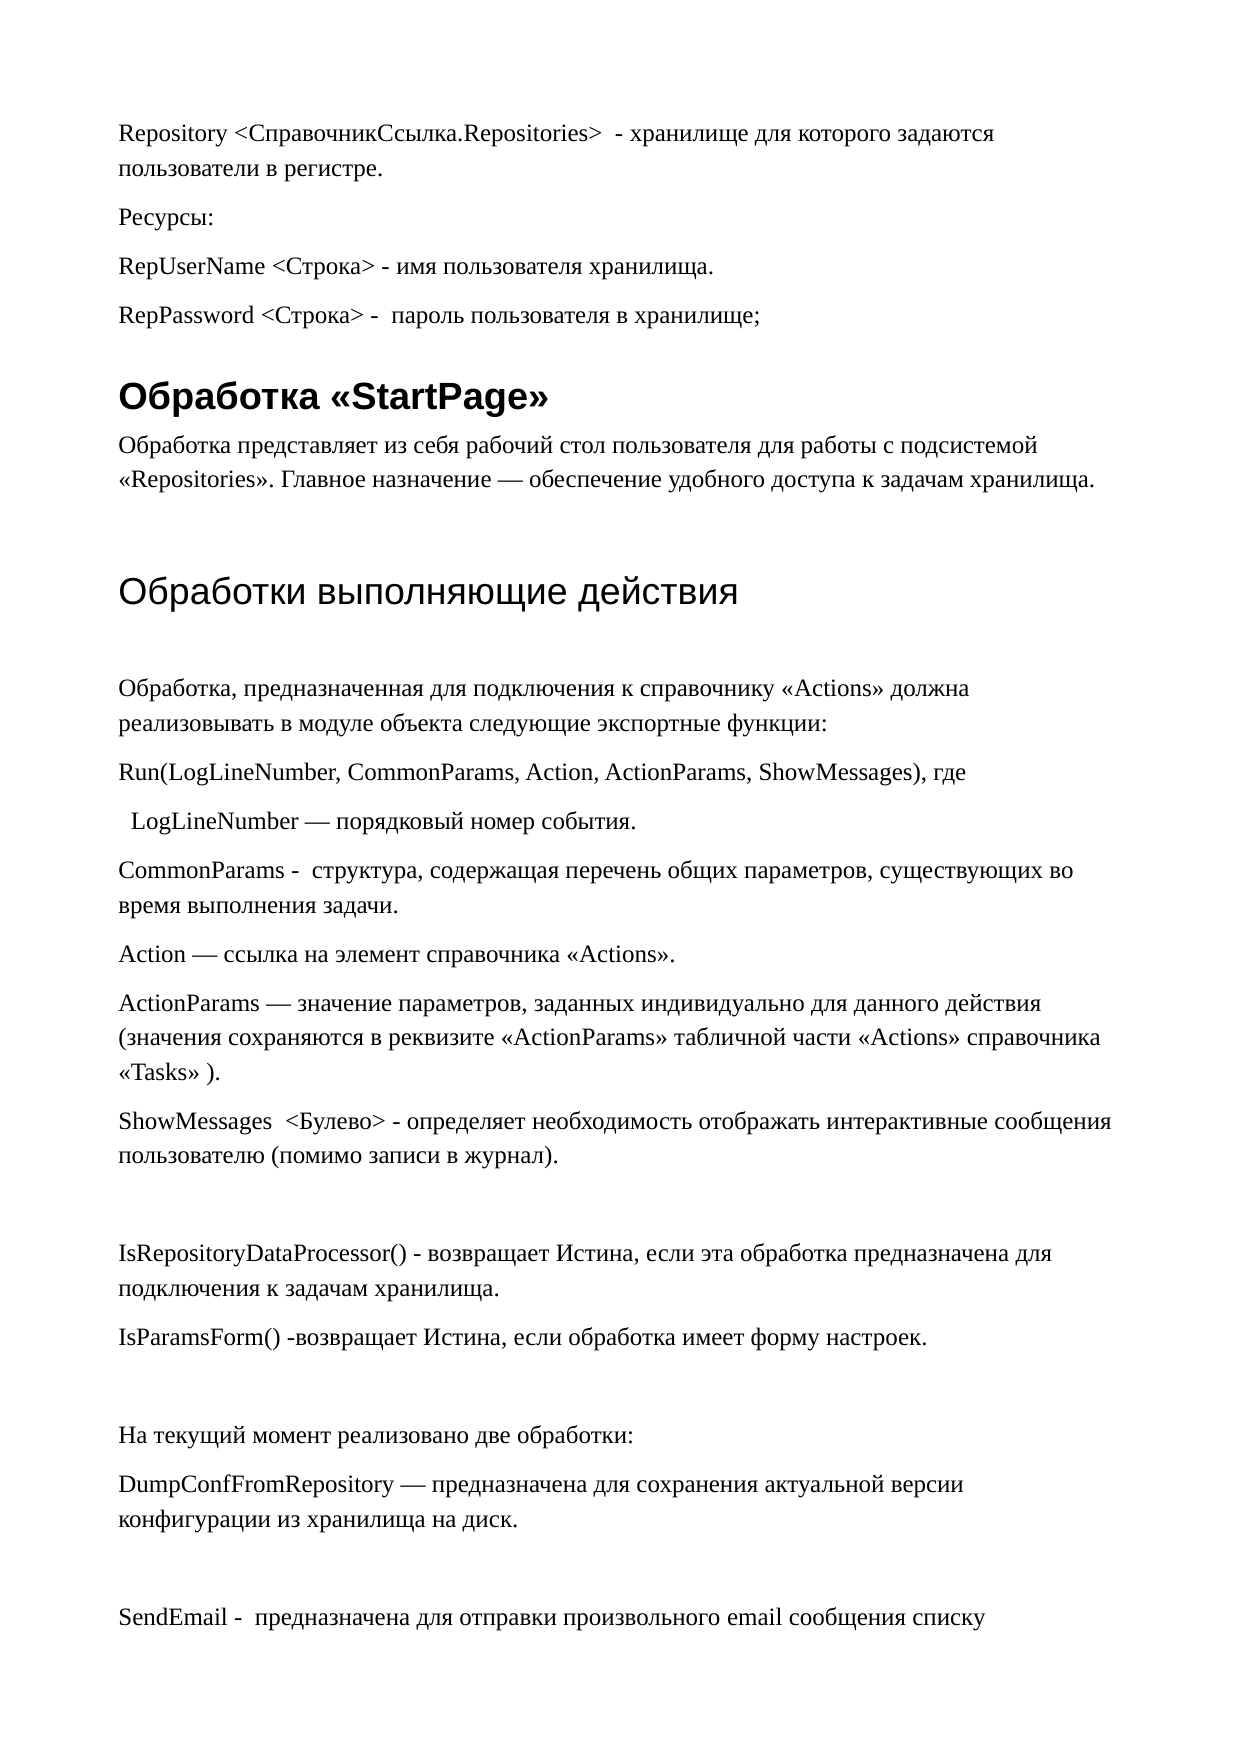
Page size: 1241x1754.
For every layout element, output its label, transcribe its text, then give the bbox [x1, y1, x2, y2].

text Action — ссылка на элемент справочника «Actions». [118, 939, 1122, 967]
text ShowMessages <Булево> - определяет необходимость отображать интерактивные сообщения пользователю (помимо записи в журнал). [118, 1106, 1122, 1169]
text Обработка представляет из себя рабочий стол пользователя для работы с подсистемой «Repositories». Главное назначение — обеспечение удобного доступа к задачам хранилища. [118, 430, 1122, 493]
text Ресурсы: [118, 202, 1122, 230]
text Repository <СправочникСсылка.Repositories> - хранилище для которого задаются пользователи в регистре. [118, 118, 1122, 181]
subtitle Обработка «StartPage» [118, 374, 1122, 417]
text LogLineNumber — порядковый номер события. [118, 806, 1122, 835]
text RepPassword <Строка> - пароль пользователя в хранилище; [118, 300, 1122, 328]
text DumpConfFromRepository — предназначена для сохранения актуальной версии конфигурации из хранилища на диск. [118, 1469, 1122, 1532]
text CommonParams - структура, содержащая перечень общих параметров, существующих во время выполнения задачи. [118, 855, 1122, 918]
text SendEmail - предназначена для отправки произвольного email сообщения списку [118, 1602, 1122, 1631]
text Обработка, предназначенная для подключения к справочнику «Actions» должна реализовывать в модуле объекта следующие экспортные функции: [118, 673, 1122, 737]
text RepUserName <Строка> - имя пользователя хранилища. [118, 251, 1122, 279]
text IsRepositoryDataProcessor() - возвращает Истина, если эта обработка предназначена для подключения к задачам хранилища. [118, 1238, 1122, 1302]
text Run(LogLineNumber, CommonParams, Action, ActionParams, ShowMessages), где [118, 757, 1122, 786]
text ActionParams — значение параметров, заданных индивидуально для данного действия (значения сохраняются в реквизите «ActionParams» табличной части «Actions» справочника «Tasks» ). [118, 988, 1122, 1086]
text IsParamsForm() -возвращает Истина, если обработка имеет форму настроек. [118, 1322, 1122, 1351]
subtitle Обработки выполняющие действия [118, 569, 1122, 612]
text На текущий момент реализовано две обработки: [118, 1420, 1122, 1449]
